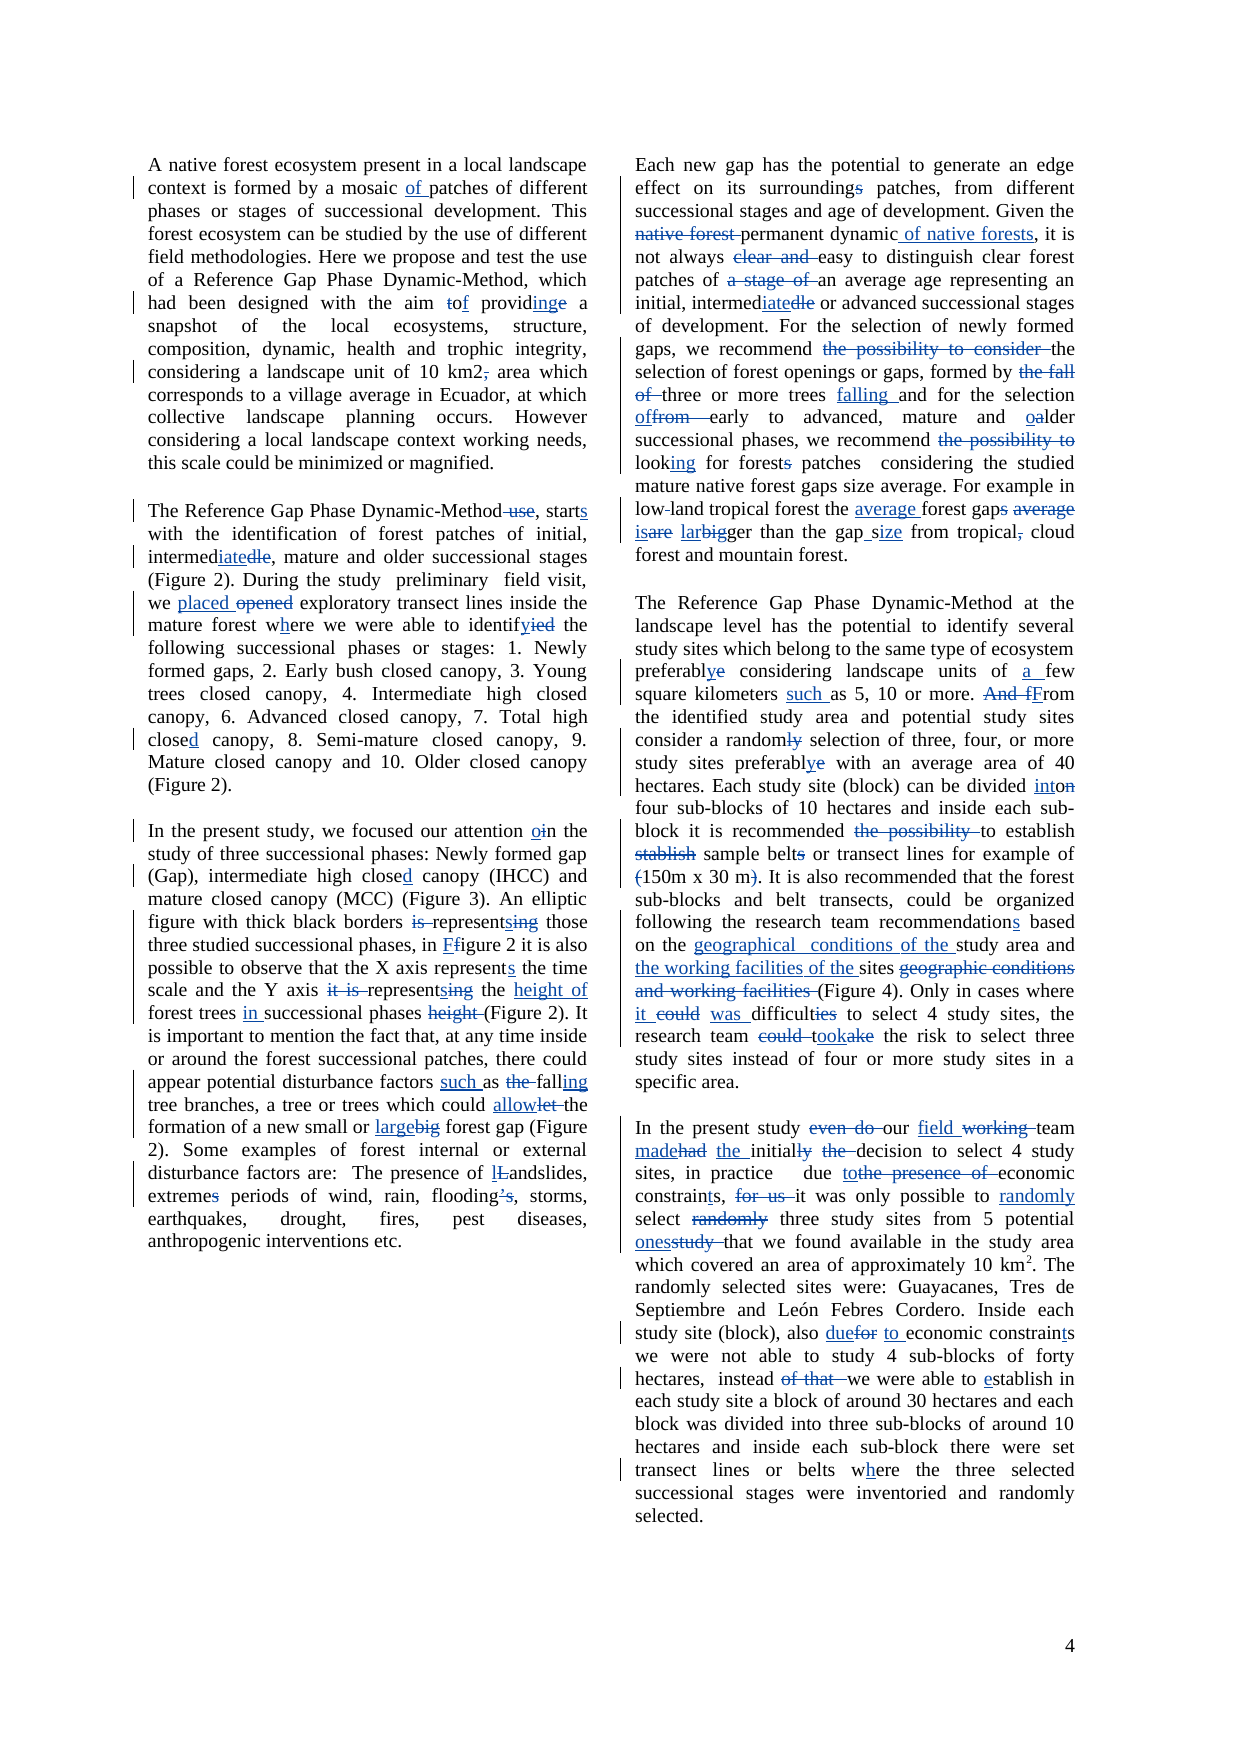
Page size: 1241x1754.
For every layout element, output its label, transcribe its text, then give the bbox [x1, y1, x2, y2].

text Each new gap has the potential to generate an edge effect on its surrounding patches, from different successional stages and age of development. Given the permanent dynamic of native forests, it is not always easy to distinguish clear forest patches of an average age representing an initial, intermediate or advanced successional stages of development. For the selection of newly formed gaps, we recommend the selection of forest openings or gaps, formed by three or more trees falling and for the selection ofearly to advanced, mature and older successional phases, we recommend looking for forest patches considering the studied mature native forest gaps size average. For example in lowland tropical forest the average forest gap is larger than the gap size from tropical cloud forest and mountain forest. [635, 153, 1075, 566]
text In the present study our field team made the initial decision to select 4 study sites, in practice due toeconomic constraints, it was only possible to randomly select three study sites from 5 potential onesthat we found available in the study area which covered an area of approximately 10 km2. The randomly selected sites were: Guayacanes, Tres de Septiembre and León Febres Cordero. Inside each study site (block), also due to economic constraints we were not able to study 4 sub-blocks of forty hectares, instead we were able to establish in each study site a block of around 30 hectares and each block was divided into three sub-blocks of around 10 hectares and inside each sub-block there were set transect lines or belts where the three selected successional stages were inventoried and randomly selected. [635, 1116, 1075, 1526]
text A native forest ecosystem present in a local landscape context is formed by a mosaic of patches of different phases or stages of successional development. This forest ecosystem can be studied by the use of different field methodologies. Here we propose and test the use of a Reference Gap Phase Dynamic-Method, which had been designed with the aim of providing a snapshot of the local ecosystems, structure, composition, dynamic, health and trophic integrity, considering a landscape unit of 10 km2 area which corresponds to a village average in Ecuador, at which collective landscape planning occurs. However considering a local landscape context working needs, this scale could be minimized or magnified. [148, 153, 588, 474]
text The Reference Gap Phase Dynamic-Method, starts with the identification of forest patches of initial, intermediate, mature and older successional stages (Figure 2). During the study preliminary field visit, we placed exploratory transect lines inside the mature forest where we were able to identify the following successional phases or stages: 1. Newly formed gaps, 2. Early bush closed canopy, 3. Young trees closed canopy, 4. Intermediate high closed canopy, 6. Advanced closed canopy, 7. Total high closed canopy, 8. Semi-mature closed canopy, 9. Mature closed canopy and 10. Older closed canopy (Figure 2). [148, 499, 588, 796]
text In the present study, we focused our attention on the study of three successional phases: Newly formed gap (Gap), intermediate high closed canopy (IHCC) and mature closed canopy (MCC) (Figure 3). An elliptic figure with thick black borders represents those three studied successional phases, in Figure 2 it is also possible to observe that the X axis represents the time scale and the Y axis represents the height of forest trees in successional phases (Figure 2). It is important to mention the fact that, at any time inside or around the forest successional patches, there could appear potential disturbance factors such as falling tree branches, a tree or trees which could allowthe formation of a new small or large forest gap (Figure 2). Some examples of forest internal or external disturbance factors are: The presence of landslides, extreme periods of wind, rain, flooding, storms, earthquakes, drought, fires, pest diseases, anthropogenic interventions etc. [148, 819, 588, 1252]
text The Reference Gap Phase Dynamic-Method at the landscape level has the potential to identify several study sites which belong to the same type of ecosystem preferably considering landscape units of a few square kilometers such as 5, 10 or more. From the identified study area and potential study sites consider a random selection of three, four, or more study sites preferably with an average area of 40 hectares. Each study site (block) can be divided into four sub-blocks of 10 hectares and inside each sub-block it is recommended to establish sample belt or transect lines for example of 150m x 30 m. It is also recommended that the forest sub-blocks and belt transects, could be organized following the research team recommendations based on the geographical conditions of the study area and the working facilities of the sites (Figure 4). Only in cases where it was difficult to select 4 study sites, the research team took the risk to select three study sites instead of four or more study sites in a specific area. [635, 591, 1075, 1093]
